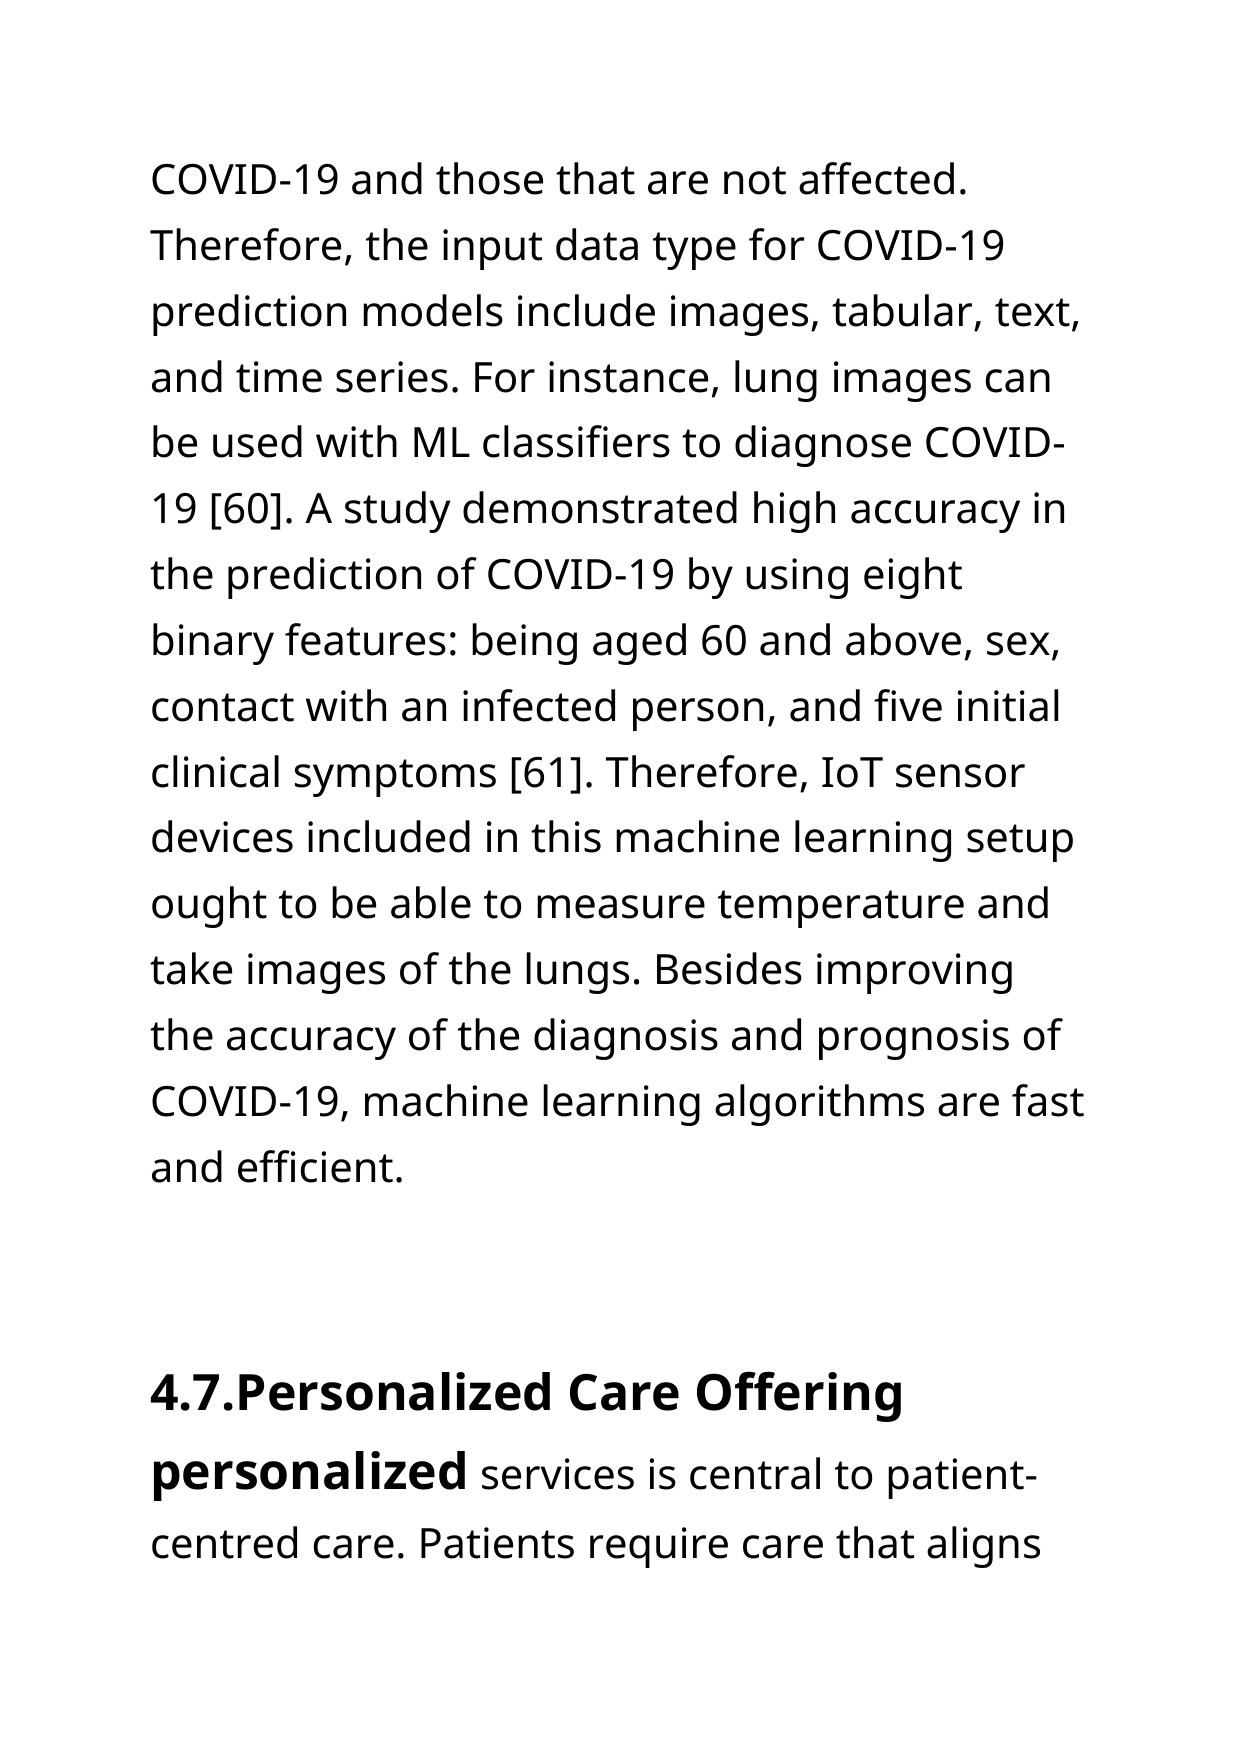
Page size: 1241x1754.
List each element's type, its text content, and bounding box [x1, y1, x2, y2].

text 4.7.Personalized Care Offering personalized services is central to patient-centred care. Patients require care that aligns [150, 1357, 1090, 1570]
text COVID-19 and those that are not affected. Therefore, the input data type for COVID-19 prediction models include images, tabular, text, and time series. For instance, lung images can be used with ML classifiers to diagnose COVID-19 [60]. A study demonstrated high accuracy in the prediction of COVID-19 by using eight binary features: being aged 60 and above, sex, contact with an infected person, and five initial clinical symptoms [61]. Therefore, IoT sensor devices included in this machine learning setup ought to be able to measure temperature and take images of the lungs. Besides improving the accuracy of the diagnosis and prognosis of COVID-19, machine learning algorithms are fast and efficient. [150, 150, 1090, 1194]
